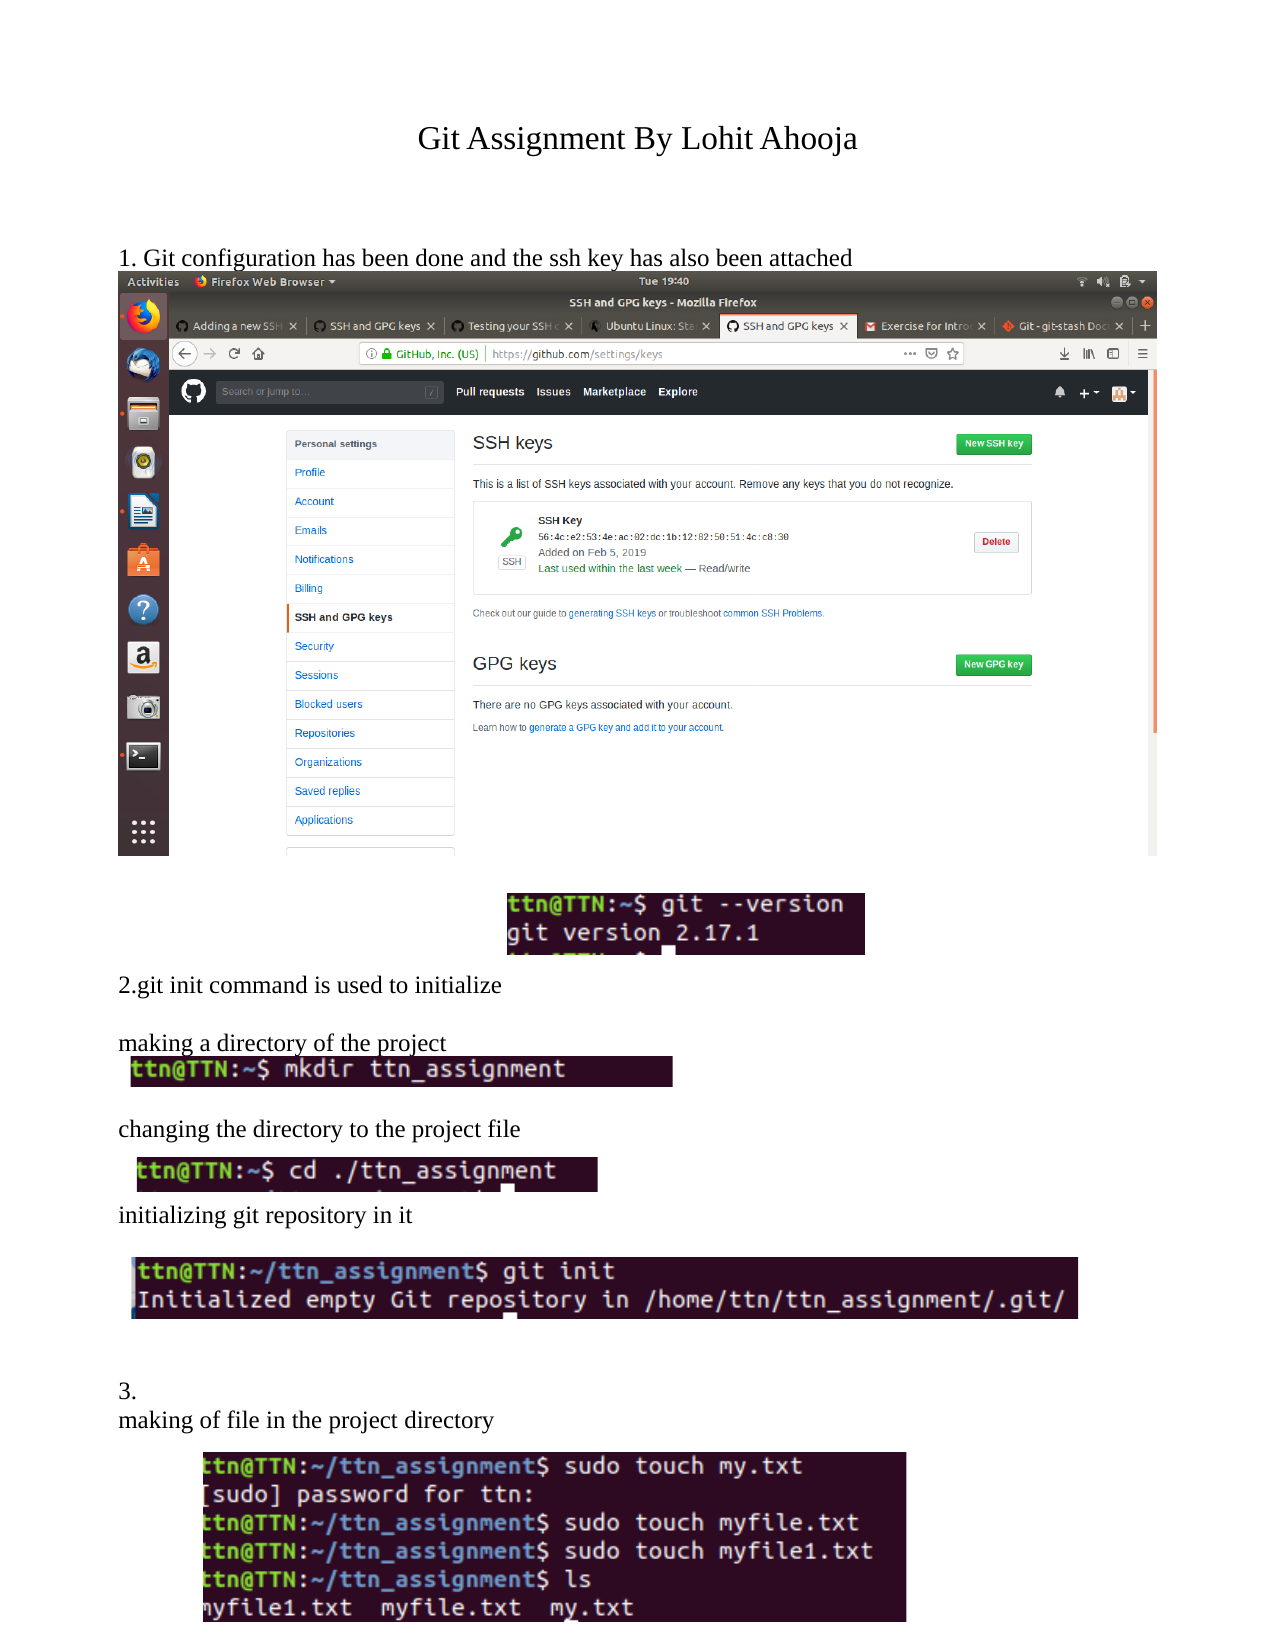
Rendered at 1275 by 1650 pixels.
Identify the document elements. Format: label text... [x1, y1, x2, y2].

text making a directory of the project [118, 1028, 1157, 1057]
picture [118, 271, 1157, 856]
text 3. [118, 1376, 1157, 1405]
text 2.git init command is used to initialize [118, 970, 1157, 999]
picture [203, 1452, 907, 1622]
text 1. Git configuration has been done and the ssh key has also been attached [118, 243, 1157, 271]
text making of file in the project directory [118, 1405, 1157, 1434]
text changing the directory to the project file [118, 1114, 1157, 1143]
text Git Assignment By Lohit Ahooja [118, 118, 1157, 156]
text initializing git repository in it [118, 1200, 1157, 1229]
picture [507, 893, 865, 955]
picture [131, 1257, 1079, 1319]
picture [130, 1056, 673, 1087]
picture [136, 1157, 598, 1192]
